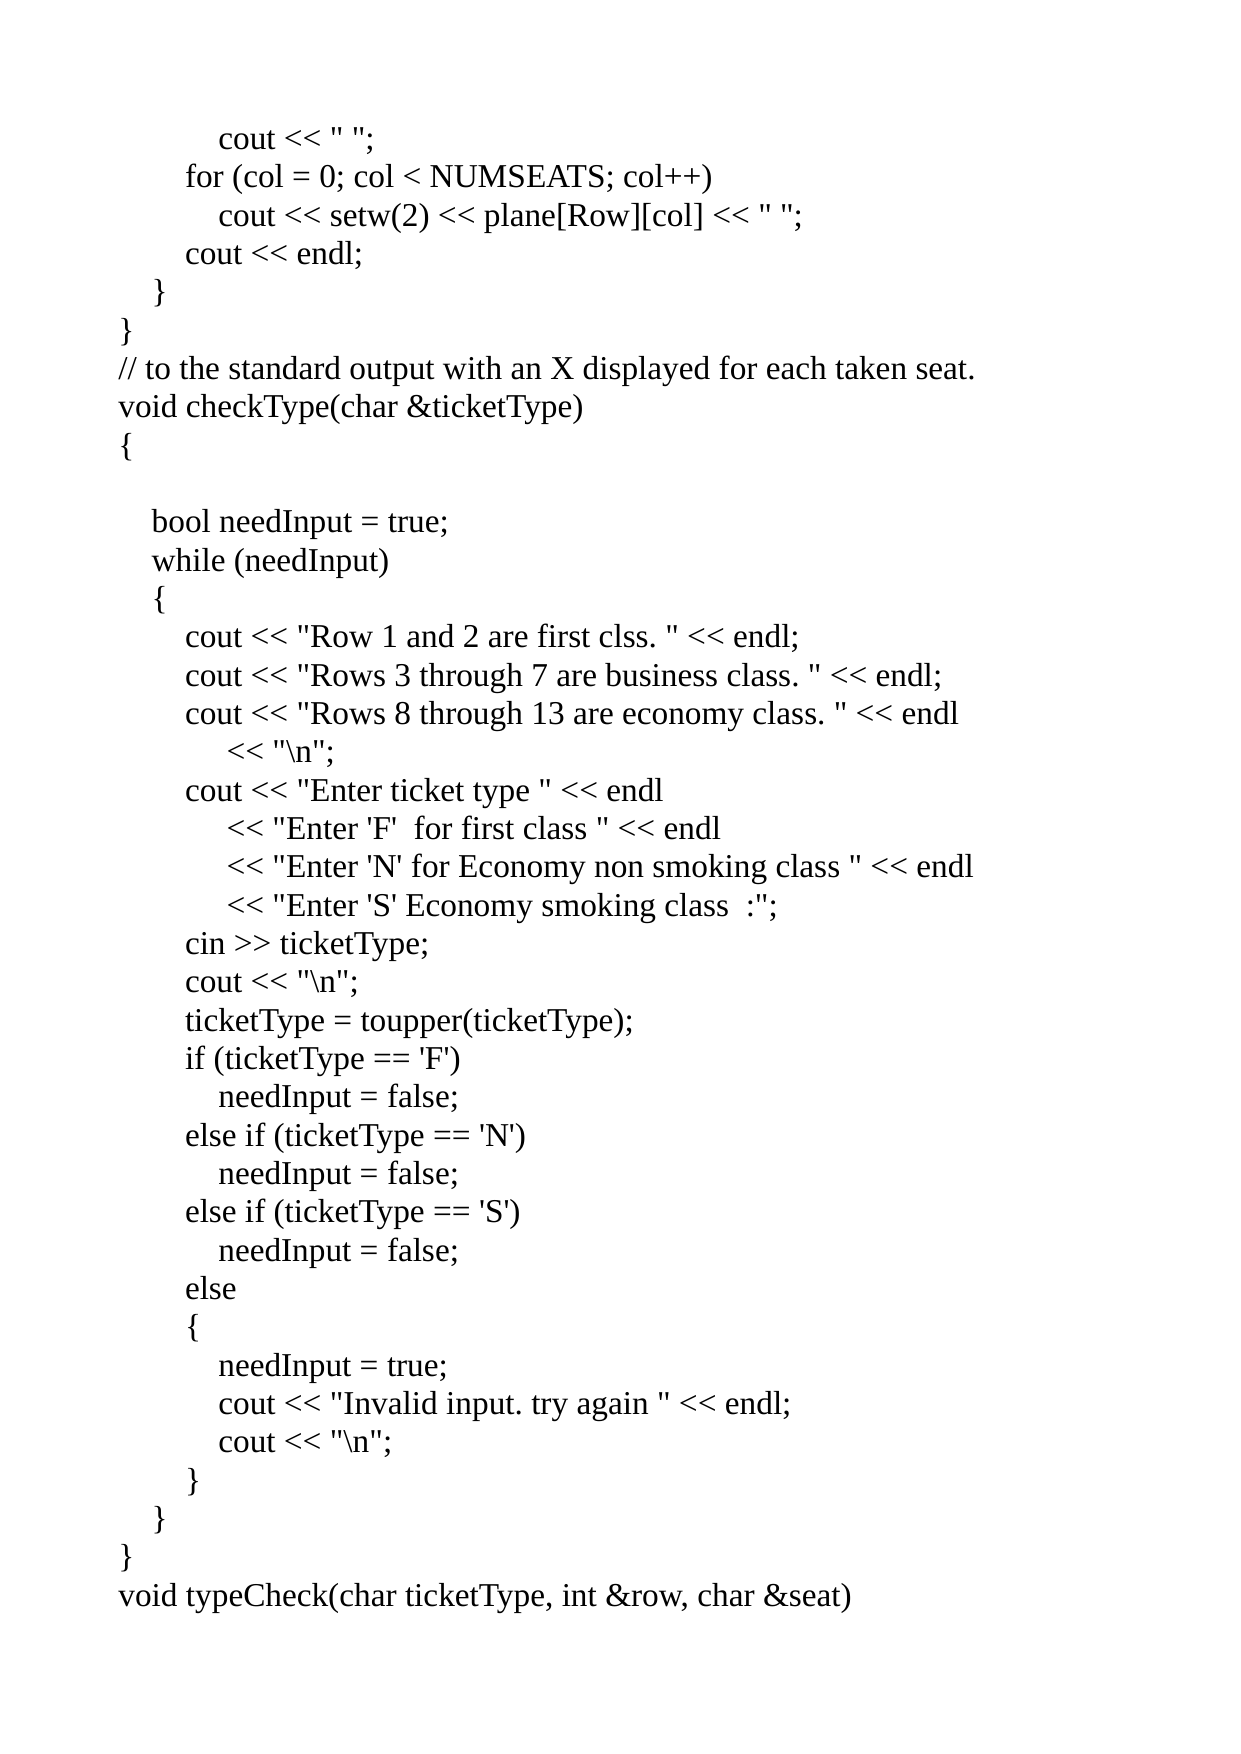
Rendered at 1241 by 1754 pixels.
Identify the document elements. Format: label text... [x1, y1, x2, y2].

text void typeCheck(char ticketType, int &row, char &seat) [118, 1575, 1122, 1613]
text void checkType(char &ticketType) [118, 386, 1122, 425]
text needInput = false; [118, 1076, 1122, 1115]
text { [118, 1306, 1122, 1345]
text bool needInput = true; [118, 501, 1122, 540]
text cout << "Rows 8 through 13 are economy class. " << endl [118, 693, 1122, 731]
text needInput = false; [118, 1153, 1122, 1191]
text cout << " "; [118, 118, 1122, 156]
text cout << endl; [118, 233, 1122, 271]
text cout << "Enter ticket type " << endl [118, 770, 1122, 808]
text else if (ticketType == 'N') [118, 1115, 1122, 1153]
text else if (ticketType == 'S') [118, 1191, 1122, 1230]
text } [118, 1536, 1122, 1575]
text cout << "Invalid input. try again " << endl; [118, 1383, 1122, 1421]
text << "Enter 'N' for Economy non smoking class " << endl [118, 846, 1122, 885]
text needInput = true; [118, 1345, 1122, 1383]
text cout << "\n"; [118, 961, 1122, 1000]
text while (needInput) [118, 540, 1122, 578]
text cout << "Rows 3 through 7 are business class. " << endl; [118, 655, 1122, 693]
text cout << setw(2) << plane[Row][col] << " "; [118, 195, 1122, 233]
text cin >> ticketType; [118, 923, 1122, 961]
text << "Enter 'F' for first class " << endl [118, 808, 1122, 846]
text if (ticketType == 'F') [118, 1038, 1122, 1076]
text cout << "\n"; [118, 1421, 1122, 1460]
text } [118, 1498, 1122, 1536]
text else [118, 1268, 1122, 1306]
text } [118, 1460, 1122, 1498]
text for (col = 0; col < NUMSEATS; col++) [118, 156, 1122, 195]
text needInput = false; [118, 1230, 1122, 1268]
text } [118, 271, 1122, 310]
text ticketType = toupper(ticketType); [118, 1000, 1122, 1038]
text { [118, 578, 1122, 616]
text } [118, 310, 1122, 348]
text cout << "Row 1 and 2 are first clss. " << endl; [118, 616, 1122, 655]
text << "\n"; [118, 731, 1122, 770]
text // to the standard output with an X displayed for each taken seat. [118, 348, 1122, 386]
text << "Enter 'S' Economy smoking class :"; [118, 885, 1122, 923]
text { [118, 425, 1122, 463]
